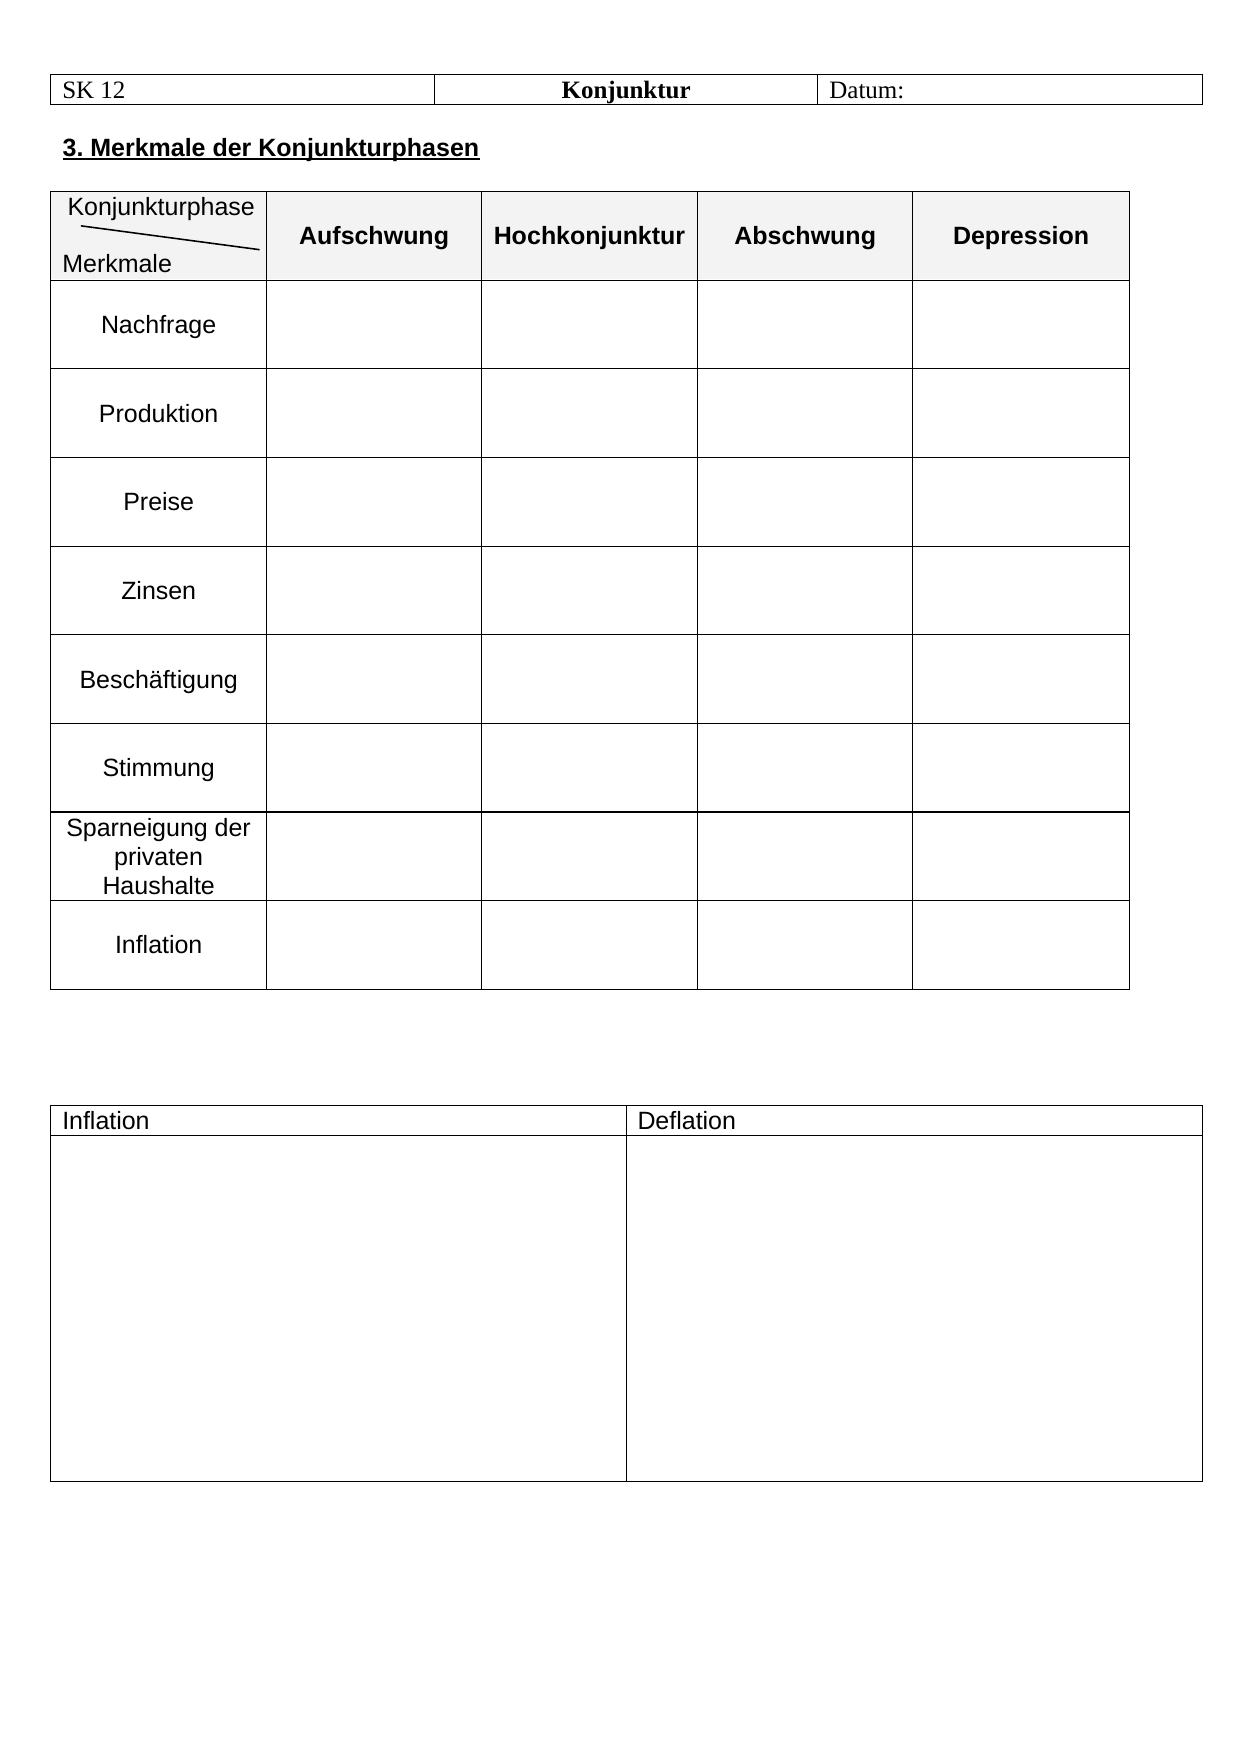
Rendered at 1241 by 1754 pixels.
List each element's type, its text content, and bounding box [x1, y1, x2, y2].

table_cell [482, 724, 697, 811]
table_cell [913, 547, 1129, 634]
table_cell [267, 901, 481, 989]
table_cell [913, 635, 1129, 723]
table_cell Zinsen [51, 547, 266, 634]
table_cell [698, 635, 912, 723]
table_header Deflation [627, 1106, 1202, 1134]
table_cell [482, 813, 697, 900]
table_header Konjunkturphase Merkmale [51, 192, 266, 279]
table_cell [698, 901, 912, 989]
table_cell [913, 813, 1129, 900]
table_cell [913, 458, 1129, 546]
table_cell [267, 724, 481, 811]
table_cell [698, 369, 912, 457]
table_cell [627, 1136, 1202, 1481]
table_cell [267, 547, 481, 634]
table_cell [482, 458, 697, 546]
table_cell [51, 1136, 626, 1481]
table_cell [913, 901, 1129, 989]
table_cell Sparneigung der privaten Haushalte [51, 813, 266, 900]
table_cell [482, 901, 697, 989]
table_cell Beschäftigung [51, 635, 266, 723]
table_header Hochkonjunktur [482, 192, 697, 279]
table_cell [482, 369, 697, 457]
table_cell Stimmung [51, 724, 266, 811]
table_cell Produktion [51, 369, 266, 457]
table_header Abschwung [698, 192, 912, 279]
table_cell [698, 813, 912, 900]
table_cell [267, 458, 481, 546]
table_cell [267, 281, 481, 368]
table_cell Nachfrage [51, 281, 266, 368]
table_header Aufschwung [267, 192, 481, 279]
table_cell [267, 635, 481, 723]
table_cell [913, 281, 1129, 368]
table_cell [698, 547, 912, 634]
table_cell [482, 281, 697, 368]
table_cell Preise [51, 458, 266, 546]
table_cell [698, 281, 912, 368]
table_cell [267, 369, 481, 457]
table_cell [913, 724, 1129, 811]
table_cell [698, 724, 912, 811]
table_cell [482, 635, 697, 723]
table_header Depression [913, 192, 1129, 279]
table_cell [267, 813, 481, 900]
table_cell [698, 458, 912, 546]
text 3. Merkmale der Konjunkturphasen [62, 133, 1198, 162]
table_cell [913, 369, 1129, 457]
table_cell [482, 547, 697, 634]
table_header Inflation [51, 1106, 626, 1134]
table_cell Inflation [51, 901, 266, 989]
